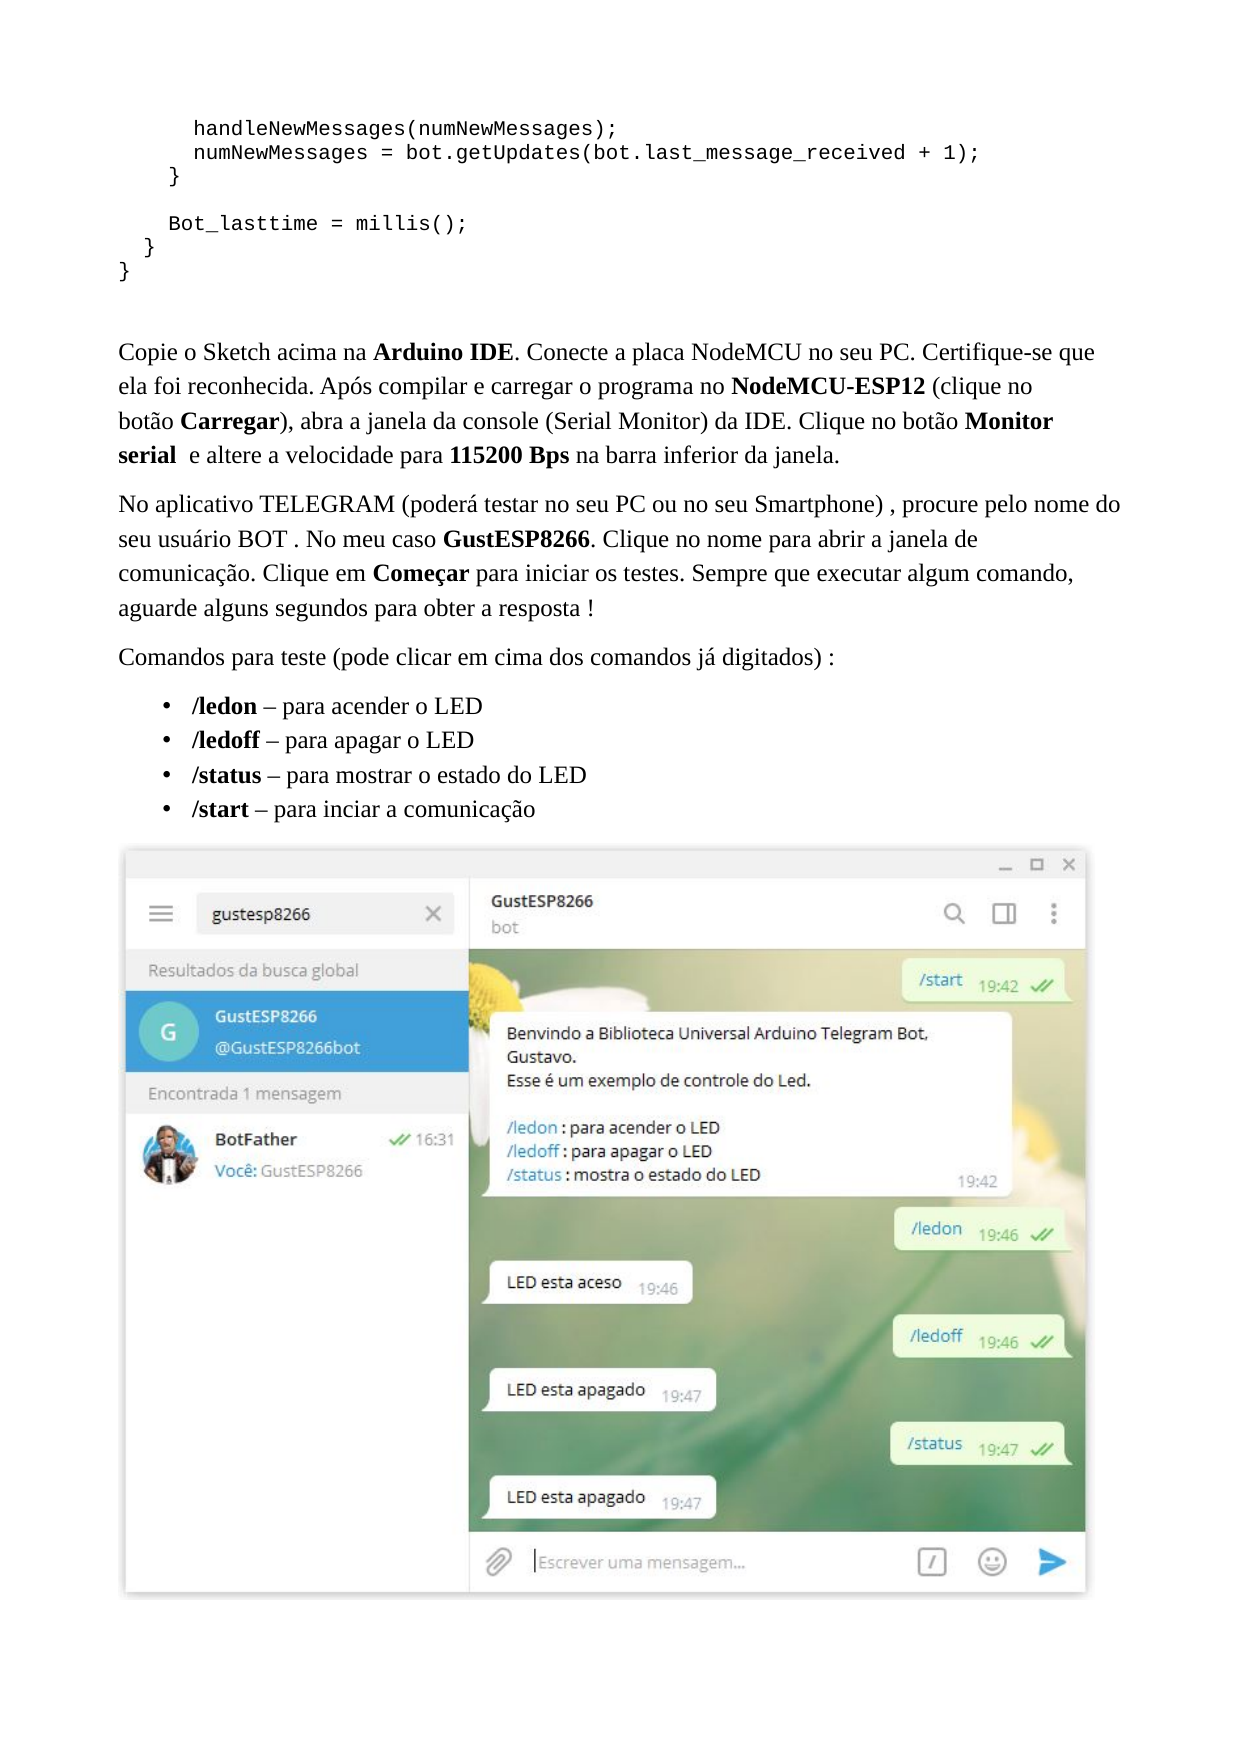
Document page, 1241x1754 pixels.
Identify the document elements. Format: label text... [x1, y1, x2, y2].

text numNewMessages = bot.getUpdates(bot.last_message_received + 1); [118, 142, 1122, 165]
text Bot_lasttime = millis(); [118, 213, 1122, 236]
text } [118, 260, 1122, 284]
list /ledoff – para apagar o LED [162, 725, 1122, 754]
list /status – para mostrar o estado do LED [162, 760, 1122, 788]
text handleNewMessages(numNewMessages); [118, 118, 1122, 142]
text No aplicativo TELEGRAM (poderá testar no seu PC ou no seu Smartphone) , procure pelo nome do seu usuário BOT . No meu caso GustESP8266. Clique no nome para abrir a janela de comunicação. Clique em Começar para iniciar os testes. Sempre que executar algum comando, aguarde alguns segundos para obter a resposta ! [118, 489, 1122, 621]
list /ledon – para acender o LED [162, 691, 1122, 719]
list /start – para inciar a comunicação [162, 794, 1122, 823]
picture [118, 843, 1096, 1600]
text Copie o Sketch acima na Arduino IDE. Conecte a placa NodeMCU no seu PC. Certifique-se que ela foi reconhecida. Após compilar e carregar o programa no NodeMCU-ESP12 (clique no botão Carregar), abra a janela da console (Serial Monitor) da IDE. Clique no botão Monitor serial e altere a velocidade para 115200 Bps na barra inferior da janela. [118, 337, 1122, 469]
text } [118, 165, 1122, 189]
text } [118, 236, 1122, 260]
text Comandos para teste (pode clicar em cima dos comandos já digitados) : [118, 642, 1122, 671]
